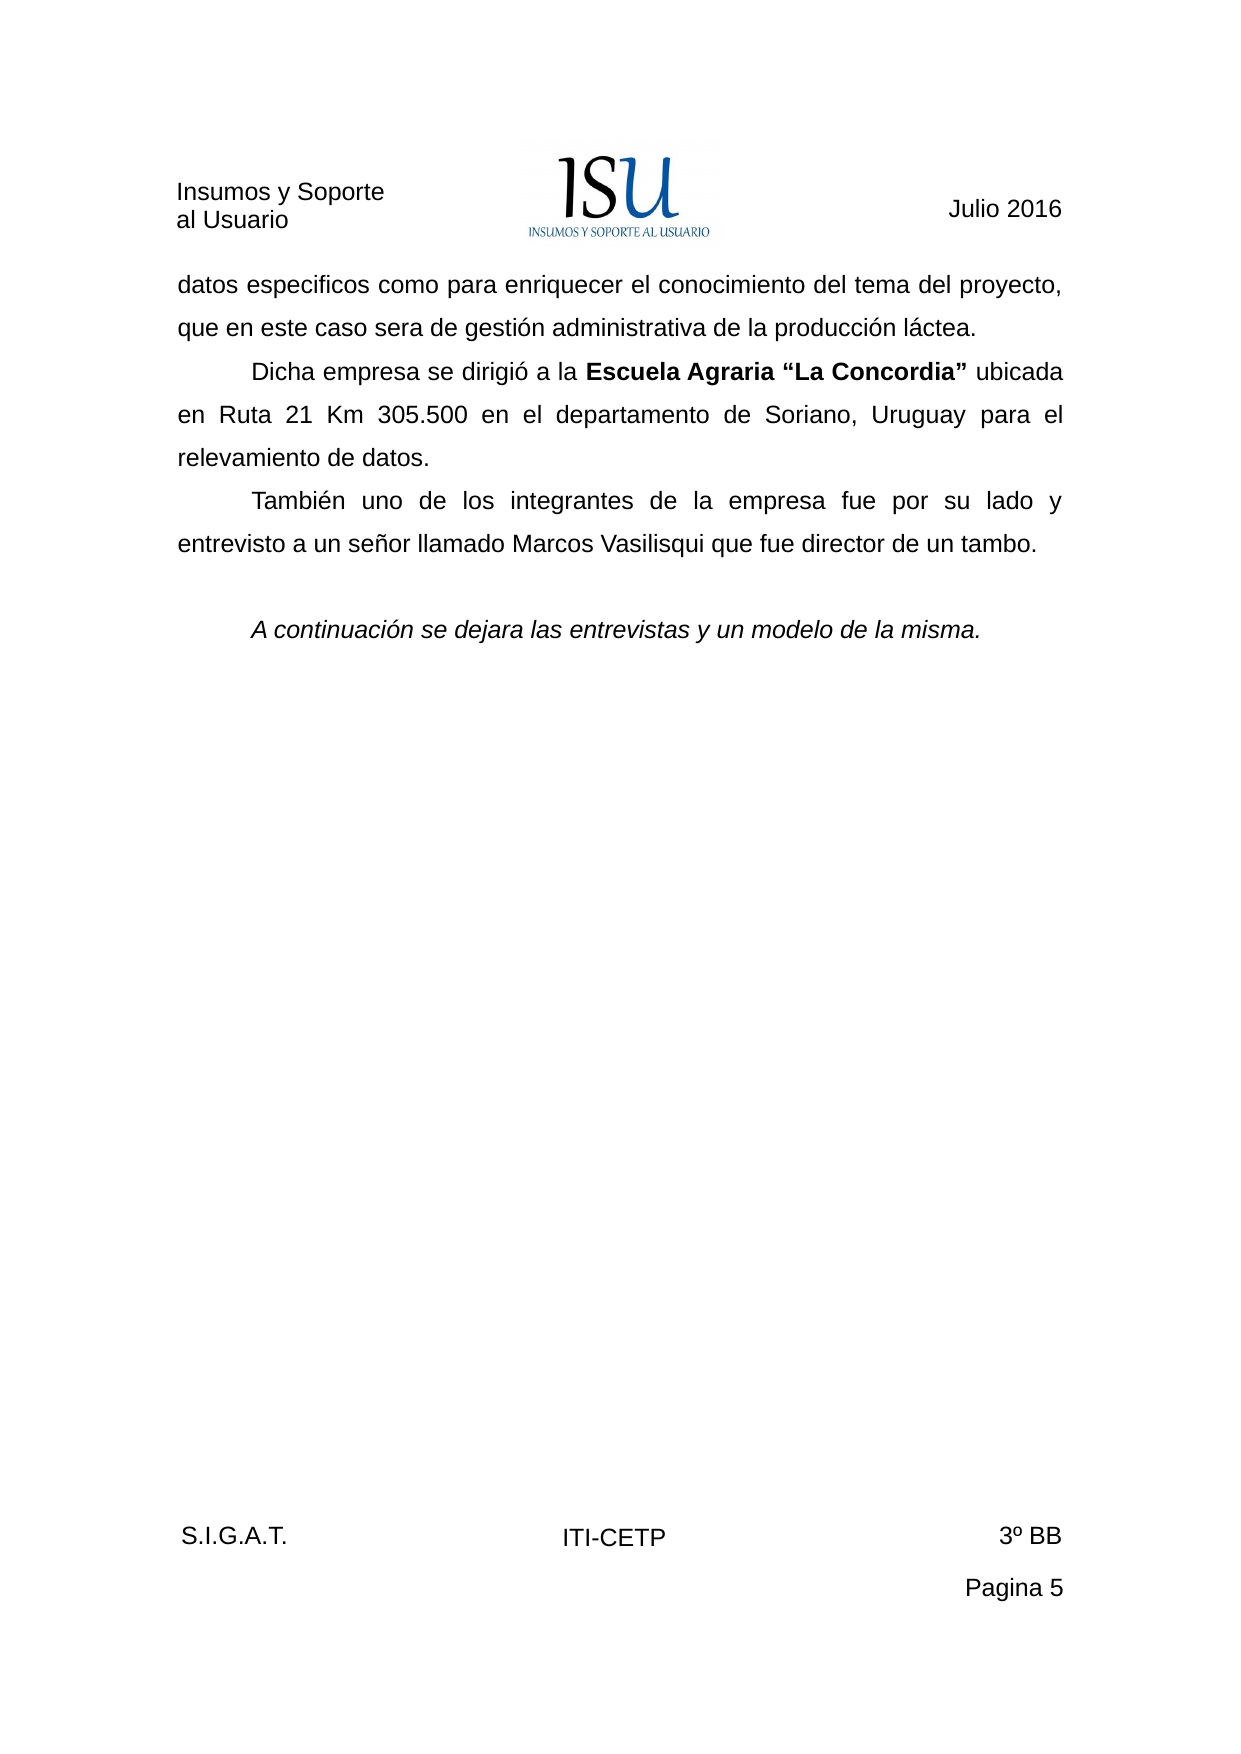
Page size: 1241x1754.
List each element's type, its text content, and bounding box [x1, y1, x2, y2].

text A continuación se dejara las entrevistas y un modelo de la misma. [177, 615, 1063, 644]
text datos especificos como para enriquecer el conocimiento del tema del proyecto, que en este caso sera de gestión administrativa de la producción láctea. [177, 270, 1063, 342]
picture [517, 138, 723, 252]
text Dicha empresa se dirigió a la Escuela Agraria “La Concordia” ubicada en Ruta 21 Km 305.500 en el departamento de Soriano, Uruguay para el relevamiento de datos. [177, 356, 1063, 471]
text También uno de los integrantes de la empresa fue por su lado y entrevisto a un señor llamado Marcos Vasilisqui que fue director de un tambo. [177, 486, 1063, 558]
